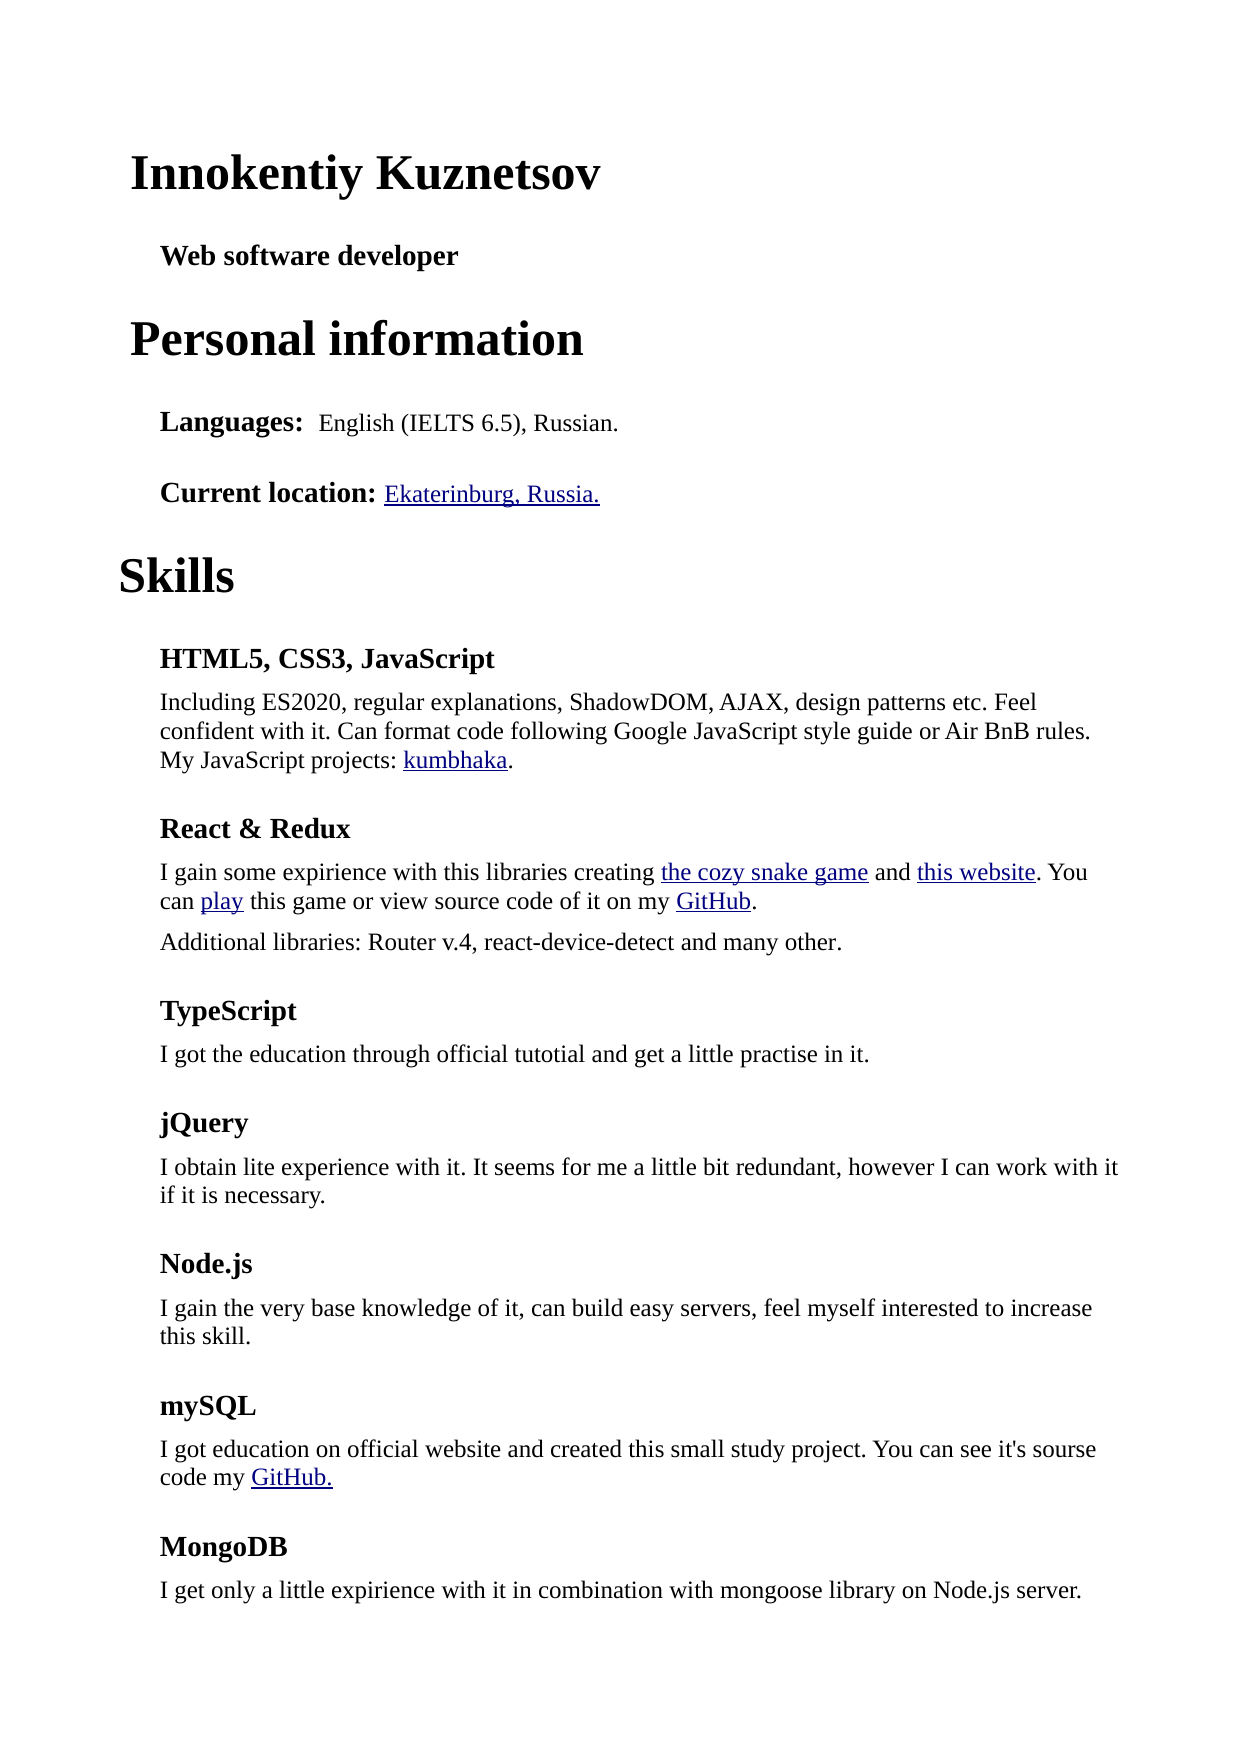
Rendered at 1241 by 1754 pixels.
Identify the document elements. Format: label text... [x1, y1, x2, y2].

subtitle mySQL [159, 1388, 1122, 1421]
subtitle HTML5, CSS3, JavaScript [159, 641, 1122, 675]
text Additional libraries: Router v.4, react-device-detect and many other. [159, 927, 1122, 956]
subtitle Languages: English (IELTS 6.5), Russian. [159, 404, 1122, 438]
text I obtain lite experience with it. It seems for me a little bit redundant, however I can work with it if it is necessary. [159, 1152, 1122, 1209]
text I gain some expirience with this libraries creating the cozy snake game and this website. You can play this game or view source code of it on my GitHub. [159, 857, 1122, 914]
text I got the education through official tutotial and get a little practise in it. [159, 1039, 1122, 1068]
subtitle React & Redux [159, 811, 1122, 844]
text Including ES2020, regular explanations, ShadowDOM, AJAX, design patterns etc. Feel confident with it. Can format code following Google JavaScript style guide or Air BnB rules. My JavaScript projects: kumbhaka. [159, 687, 1122, 773]
subtitle Skills [118, 546, 1122, 604]
subtitle Current location: Ekaterinburg, Russia. [159, 475, 1122, 509]
subtitle Personal information [130, 309, 1122, 367]
subtitle Node.js [159, 1247, 1122, 1280]
subtitle Innokentiy Kuznetsov [130, 143, 1122, 201]
subtitle Web software developer [159, 238, 1122, 272]
text I got education on official website and created this small study project. You can see it's sourse code my GitHub. [159, 1434, 1122, 1491]
subtitle jQuery [159, 1106, 1122, 1139]
text I gain the very base knowledge of it, can build easy servers, feel myself interested to increase this skill. [159, 1293, 1122, 1350]
subtitle TypeScript [159, 993, 1122, 1027]
text I get only a little expirience with it in combination with mongoose library on Node.js server. [159, 1575, 1122, 1603]
subtitle MongoDB [159, 1529, 1122, 1562]
